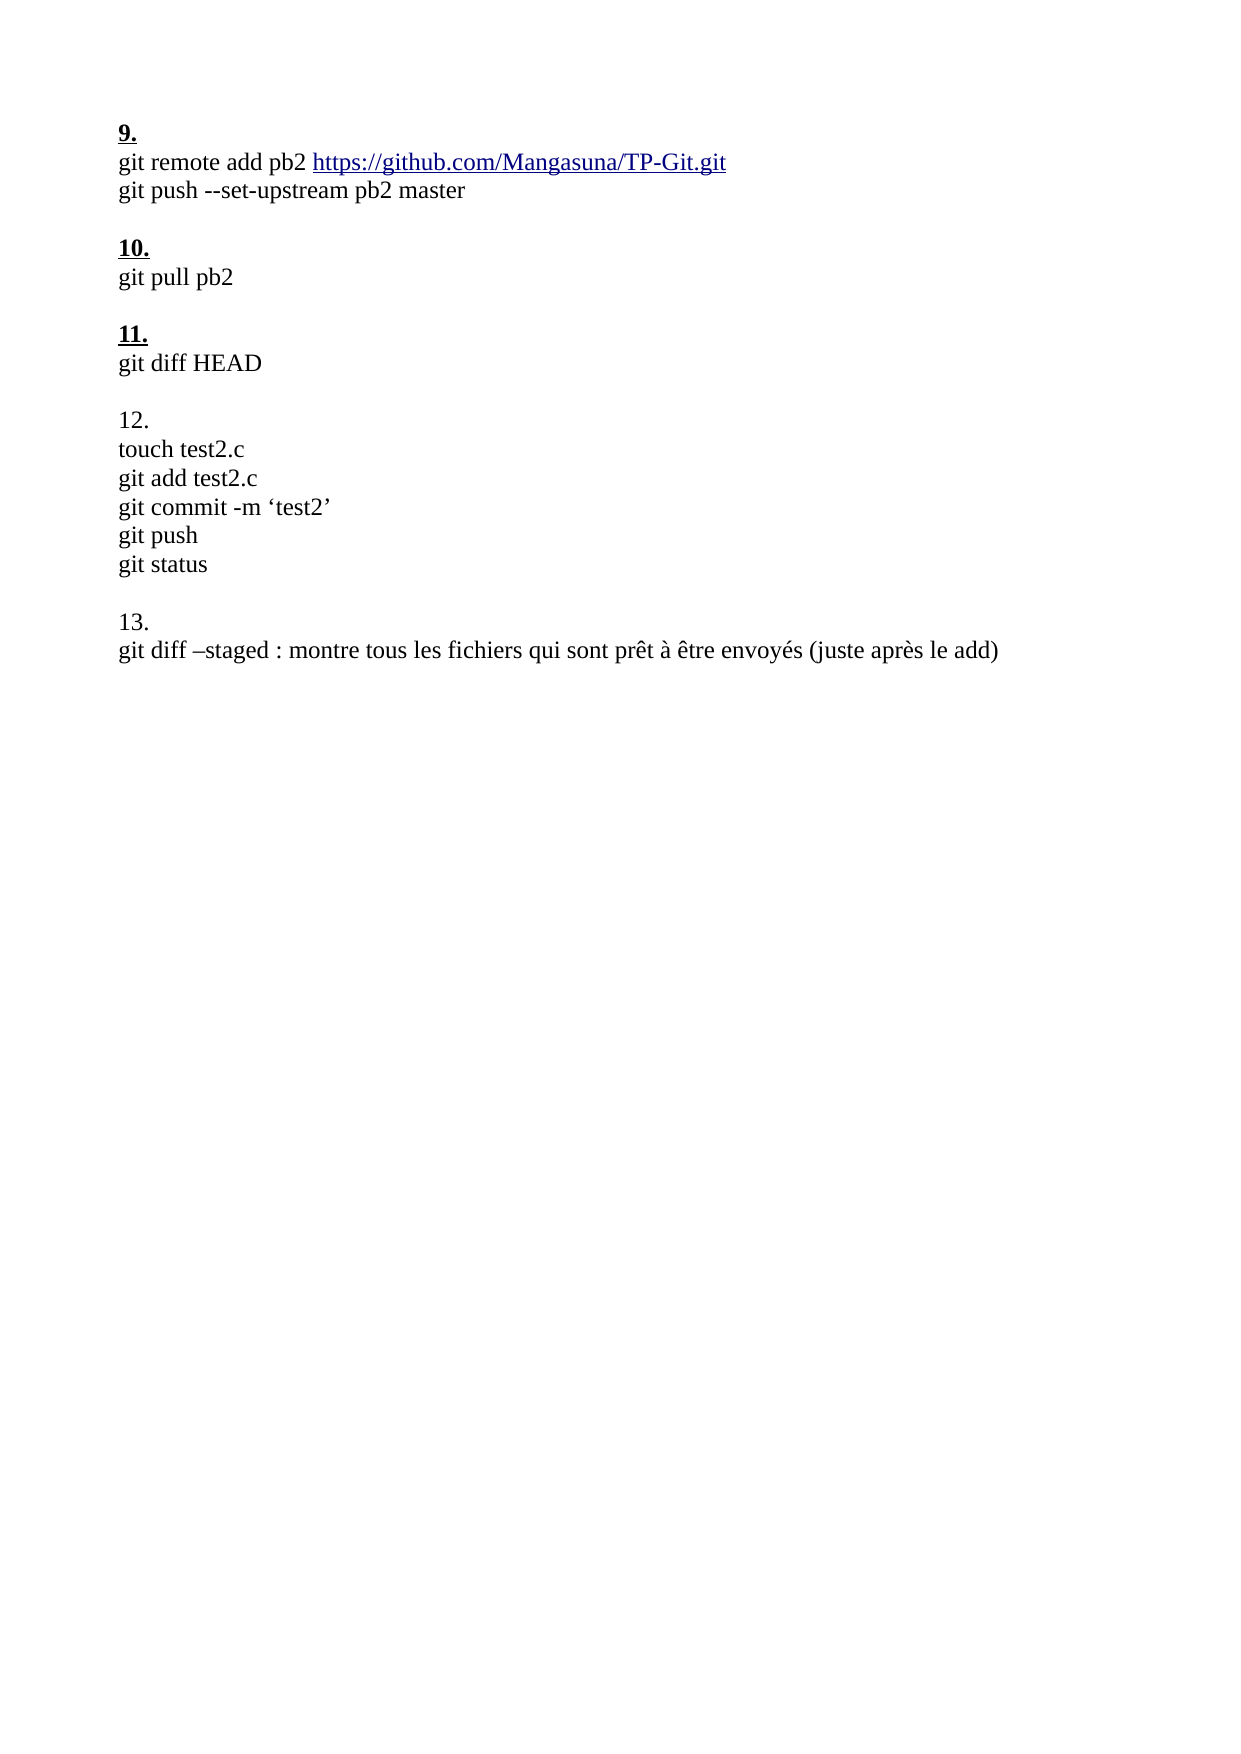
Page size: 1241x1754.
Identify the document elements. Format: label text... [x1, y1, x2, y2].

text 12. [118, 406, 1122, 434]
text git push [118, 521, 1122, 549]
text git add test2.c [118, 463, 1122, 492]
text 10. [118, 233, 1122, 262]
text git pull pb2 [118, 262, 1122, 291]
text git diff HEAD [118, 348, 1122, 377]
text touch test2.c [118, 434, 1122, 463]
text git remote add pb2 https://github.com/Mangasuna/TP-Git.git [118, 147, 1122, 176]
text 9. [118, 118, 1122, 147]
text 13. [118, 607, 1122, 636]
text git diff –staged : montre tous les fichiers qui sont prêt à être envoyés (juste après le add) [118, 636, 1122, 664]
text 11. [118, 319, 1122, 348]
text git push --set-upstream pb2 master [118, 176, 1122, 204]
text git commit -m ‘test2’ [118, 492, 1122, 521]
text git status [118, 549, 1122, 578]
